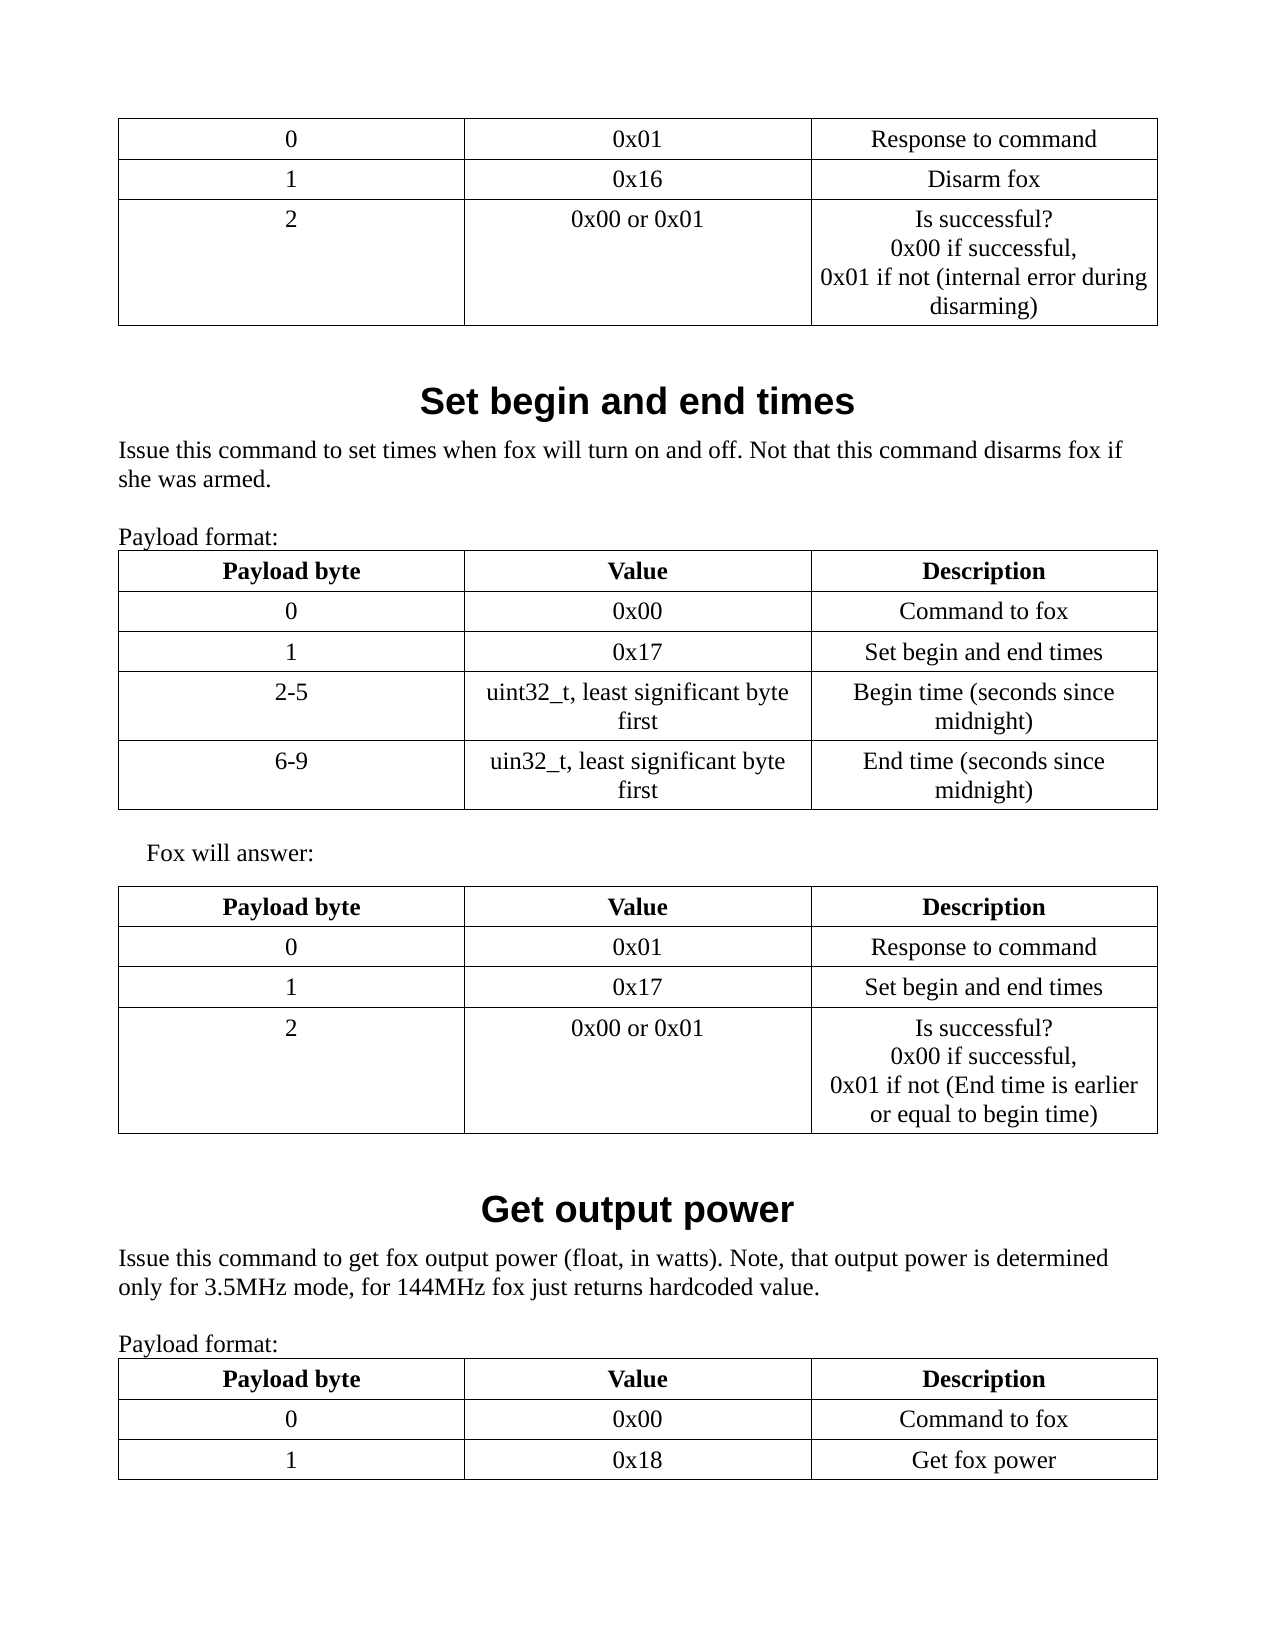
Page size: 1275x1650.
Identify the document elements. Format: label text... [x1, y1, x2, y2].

table_cell Set begin and end times [812, 967, 1157, 1007]
table_cell uin32_t, least significant byte first [465, 741, 811, 809]
table_cell 0x00 or 0x01 [465, 200, 811, 325]
table_cell Disarm fox [812, 160, 1157, 199]
table_header Payload byte [119, 1359, 464, 1399]
text Payload format: [118, 1329, 1157, 1358]
table_cell Set begin and end times [812, 632, 1157, 671]
table_cell Is successful? 0x00 if successful, 0x01 if not (End time is earlier or equal to begin time) [812, 1008, 1157, 1133]
text Issue this command to set times when fox will turn on and off. Not that this command disarms fox if she was armed. [118, 435, 1157, 493]
table_cell Is successful? 0x00 if successful, 0x01 if not (internal error during disarming) [812, 200, 1157, 325]
table_cell 0x18 [465, 1440, 811, 1479]
table_header Description [812, 551, 1157, 591]
table_cell 1 [119, 967, 464, 1007]
table_cell Begin time (seconds since midnight) [812, 672, 1157, 740]
table_cell 0x00 [465, 592, 811, 631]
table_cell 0 [119, 119, 464, 158]
table_cell 1 [119, 1440, 464, 1479]
table_cell Response to command [812, 119, 1157, 158]
table_cell 0x00 or 0x01 [465, 1008, 811, 1133]
table_cell Command to fox [812, 592, 1157, 631]
table_cell Response to command [812, 927, 1157, 966]
table_header Value [465, 887, 811, 926]
text Fox will answer: [118, 838, 1157, 867]
table_header Payload byte [119, 551, 464, 591]
table_cell 0 [119, 1400, 464, 1439]
table_cell 1 [119, 632, 464, 671]
table_cell 0x01 [465, 119, 811, 158]
text Payload format: [118, 522, 1157, 550]
table_cell 2-5 [119, 672, 464, 740]
table_cell uint32_t, least significant byte first [465, 672, 811, 740]
table_cell 0x00 [465, 1400, 811, 1439]
subtitle Get output power [118, 1187, 1157, 1231]
table_cell 2 [119, 1008, 464, 1133]
table_header Payload byte [119, 887, 464, 926]
table_cell 0x16 [465, 160, 811, 199]
table_header Description [812, 887, 1157, 926]
table_cell End time (seconds since midnight) [812, 741, 1157, 809]
table_cell 0x01 [465, 927, 811, 966]
table_cell 0 [119, 927, 464, 966]
table_cell Get fox power [812, 1440, 1157, 1479]
table_cell 2 [119, 200, 464, 325]
table_cell 1 [119, 160, 464, 199]
table_cell 0x17 [465, 967, 811, 1007]
text Issue this command to get fox output power (float, in watts). Note, that output power is determined only for 3.5MHz mode, for 144MHz fox just returns hardcoded value. [118, 1243, 1157, 1301]
subtitle Set begin and end times [118, 379, 1157, 423]
table_header Description [812, 1359, 1157, 1399]
table_cell 6-9 [119, 741, 464, 809]
table_cell 0 [119, 592, 464, 631]
table_header Value [465, 1359, 811, 1399]
table_header Value [465, 551, 811, 591]
table_cell 0x17 [465, 632, 811, 671]
table_cell Command to fox [812, 1400, 1157, 1439]
